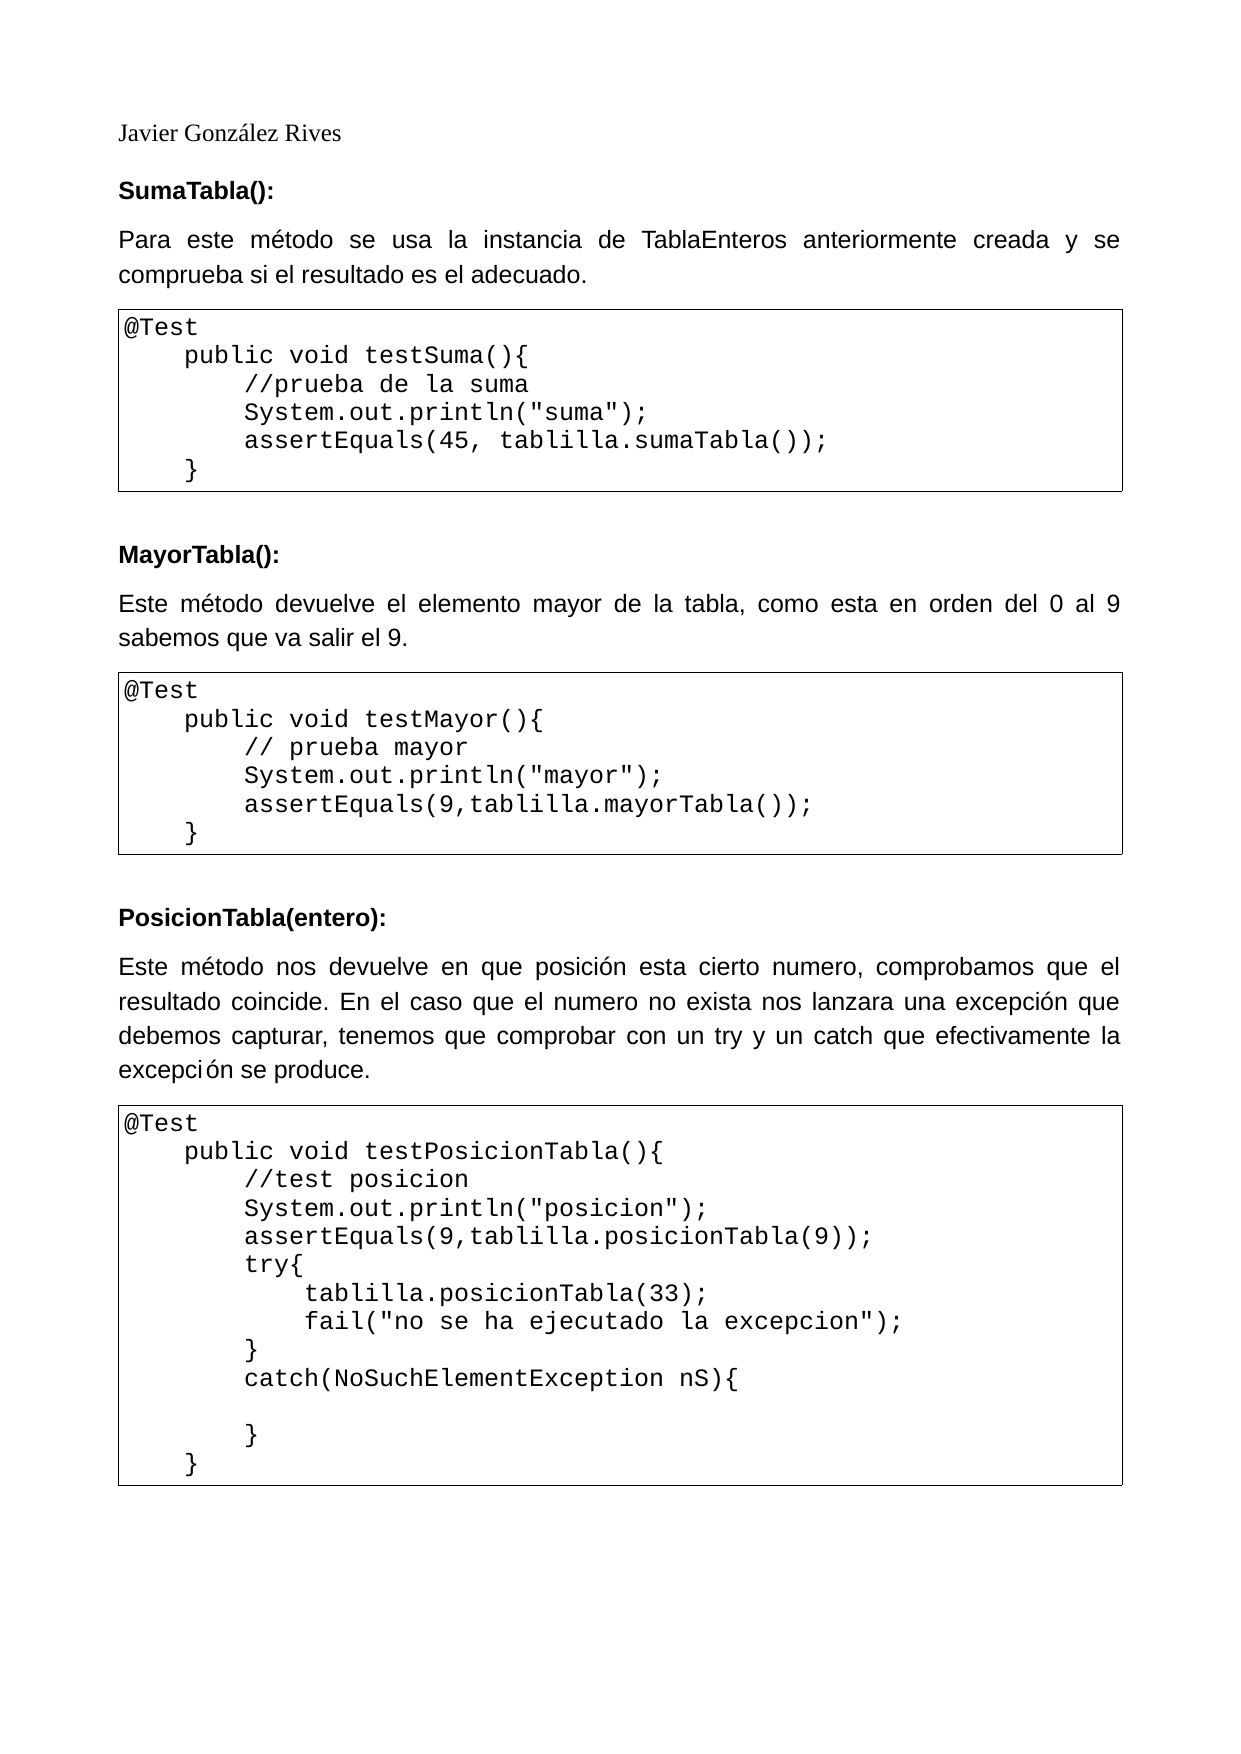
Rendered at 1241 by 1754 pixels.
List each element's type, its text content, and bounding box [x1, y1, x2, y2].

text Para este método se usa la instancia de TablaEnteros anteriormente creada y se comprueba si el resultado es el adecuado. [118, 225, 1122, 289]
text SumaTabla(): [118, 176, 1122, 205]
text MayorTabla(): [118, 540, 1122, 568]
text PosicionTabla(entero): [118, 903, 1122, 932]
table_header @Test public void testPosicionTabla(){ //test posicion System.out.println("posicion"); assertEquals(9,tablilla.posicionTabla(9)); try{ tablilla.posicionTabla(33); fail("no se ha ejecutado la excepcion"); } catch(NoSuchElementException nS){ } } [119, 1106, 1122, 1484]
table_header @Test public void testMayor(){ // prueba mayor System.out.println("mayor"); assertEquals(9,tablilla.mayorTabla()); } [119, 673, 1122, 854]
table_header @Test public void testSuma(){ //prueba de la suma System.out.println("suma"); assertEquals(45, tablilla.sumaTabla()); } [119, 310, 1122, 491]
text Este método devuelve el elemento mayor de la tabla, como esta en orden del 0 al 9 sabemos que va salir el 9. [118, 589, 1122, 652]
text Este método nos devuelve en que posición esta cierto numero, comprobamos que el resultado coincide. En el caso que el numero no exista nos lanzara una excepción que debemos capturar, tenemos que comprobar con un try y un catch que efectivamente la excepci ón se produce. [118, 952, 1122, 1084]
